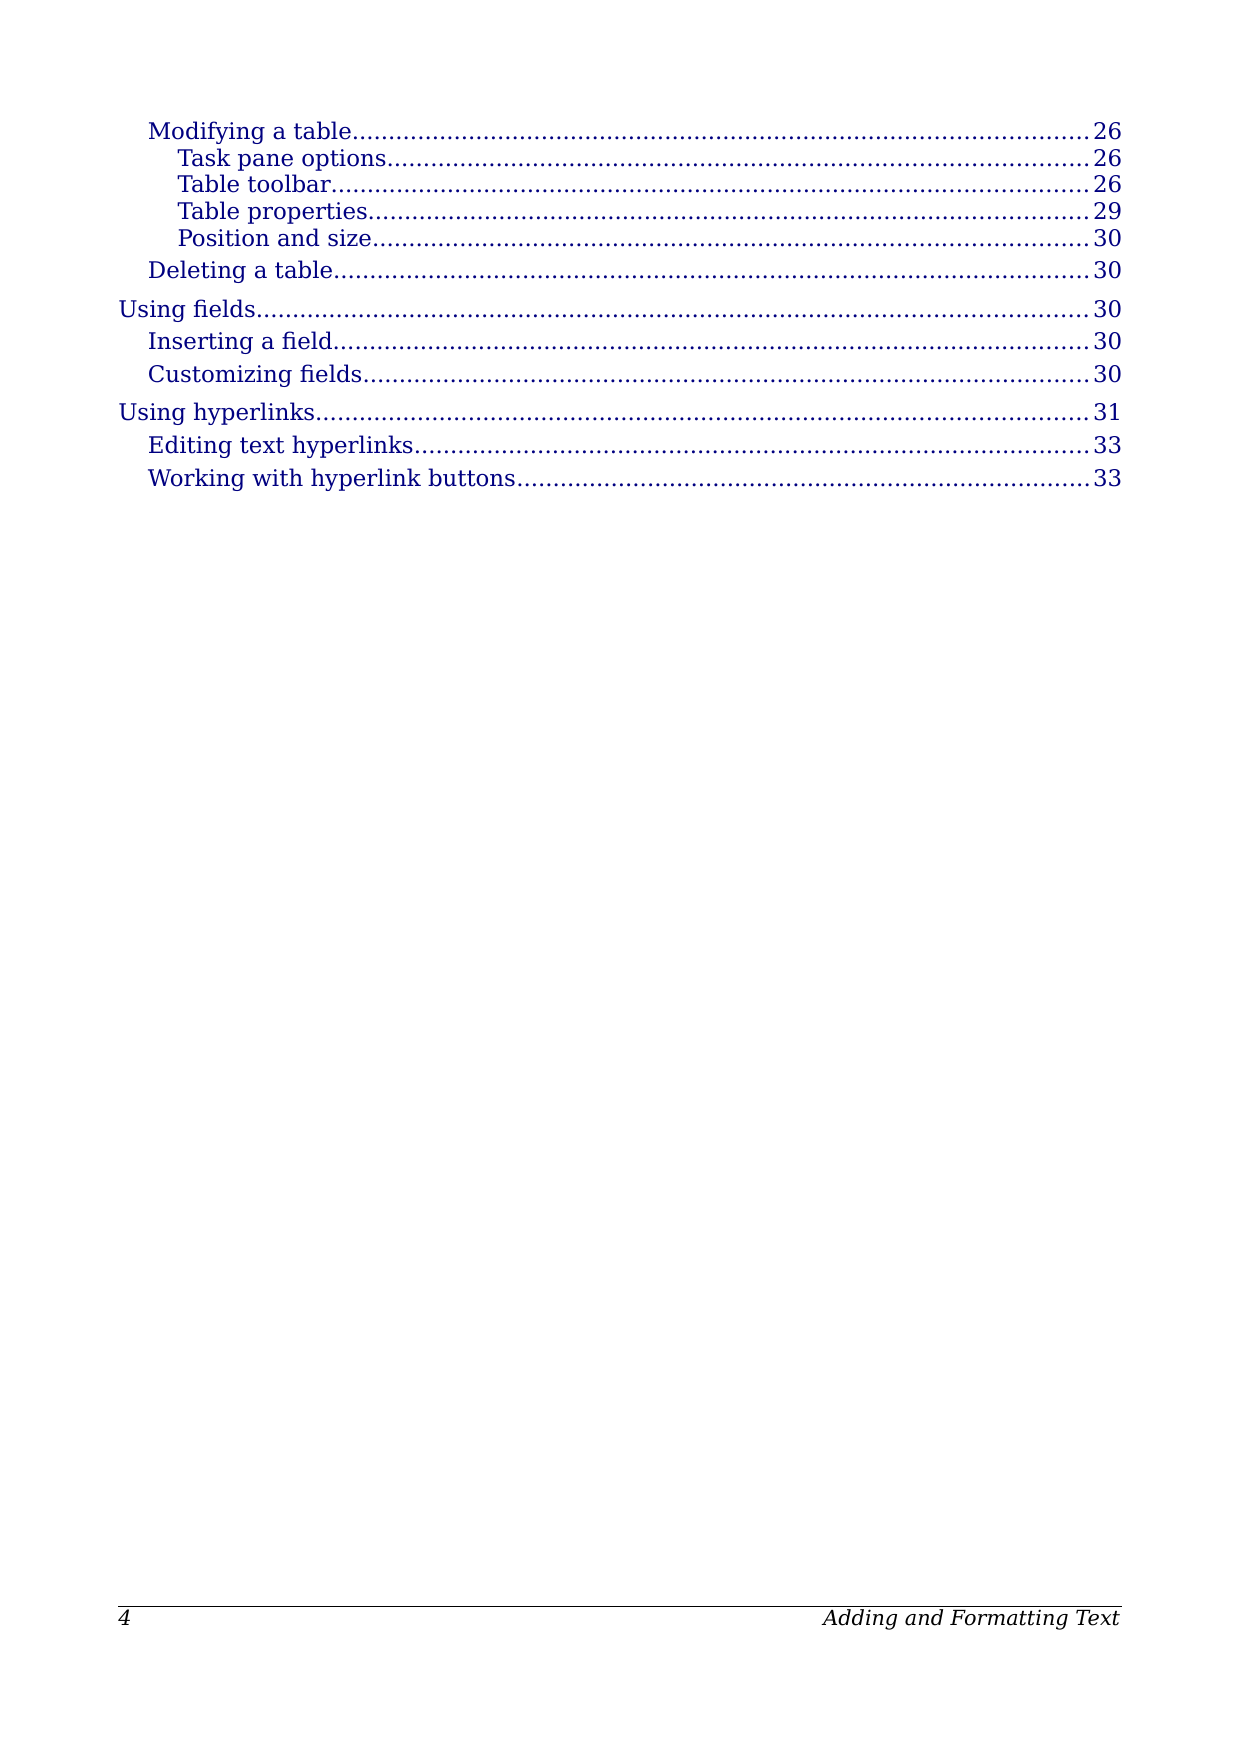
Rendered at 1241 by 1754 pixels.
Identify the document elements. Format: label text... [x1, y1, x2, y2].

text Deleting a table 30 [148, 257, 1122, 284]
text Table toolbar 26 [177, 171, 1122, 198]
text Customizing fields 30 [148, 361, 1122, 388]
text Editing text hyperlinks 33 [148, 432, 1122, 459]
text Position and size 30 [177, 225, 1122, 251]
text Working with hyperlink buttons 33 [148, 465, 1122, 491]
text Using hyperlinks 31 [118, 399, 1122, 426]
text Table properties 29 [177, 198, 1122, 225]
text Inserting a field 30 [148, 328, 1122, 355]
text Using fields 30 [118, 296, 1122, 322]
text Modifying a table 26 [148, 118, 1122, 145]
text Task pane options 26 [177, 145, 1122, 171]
